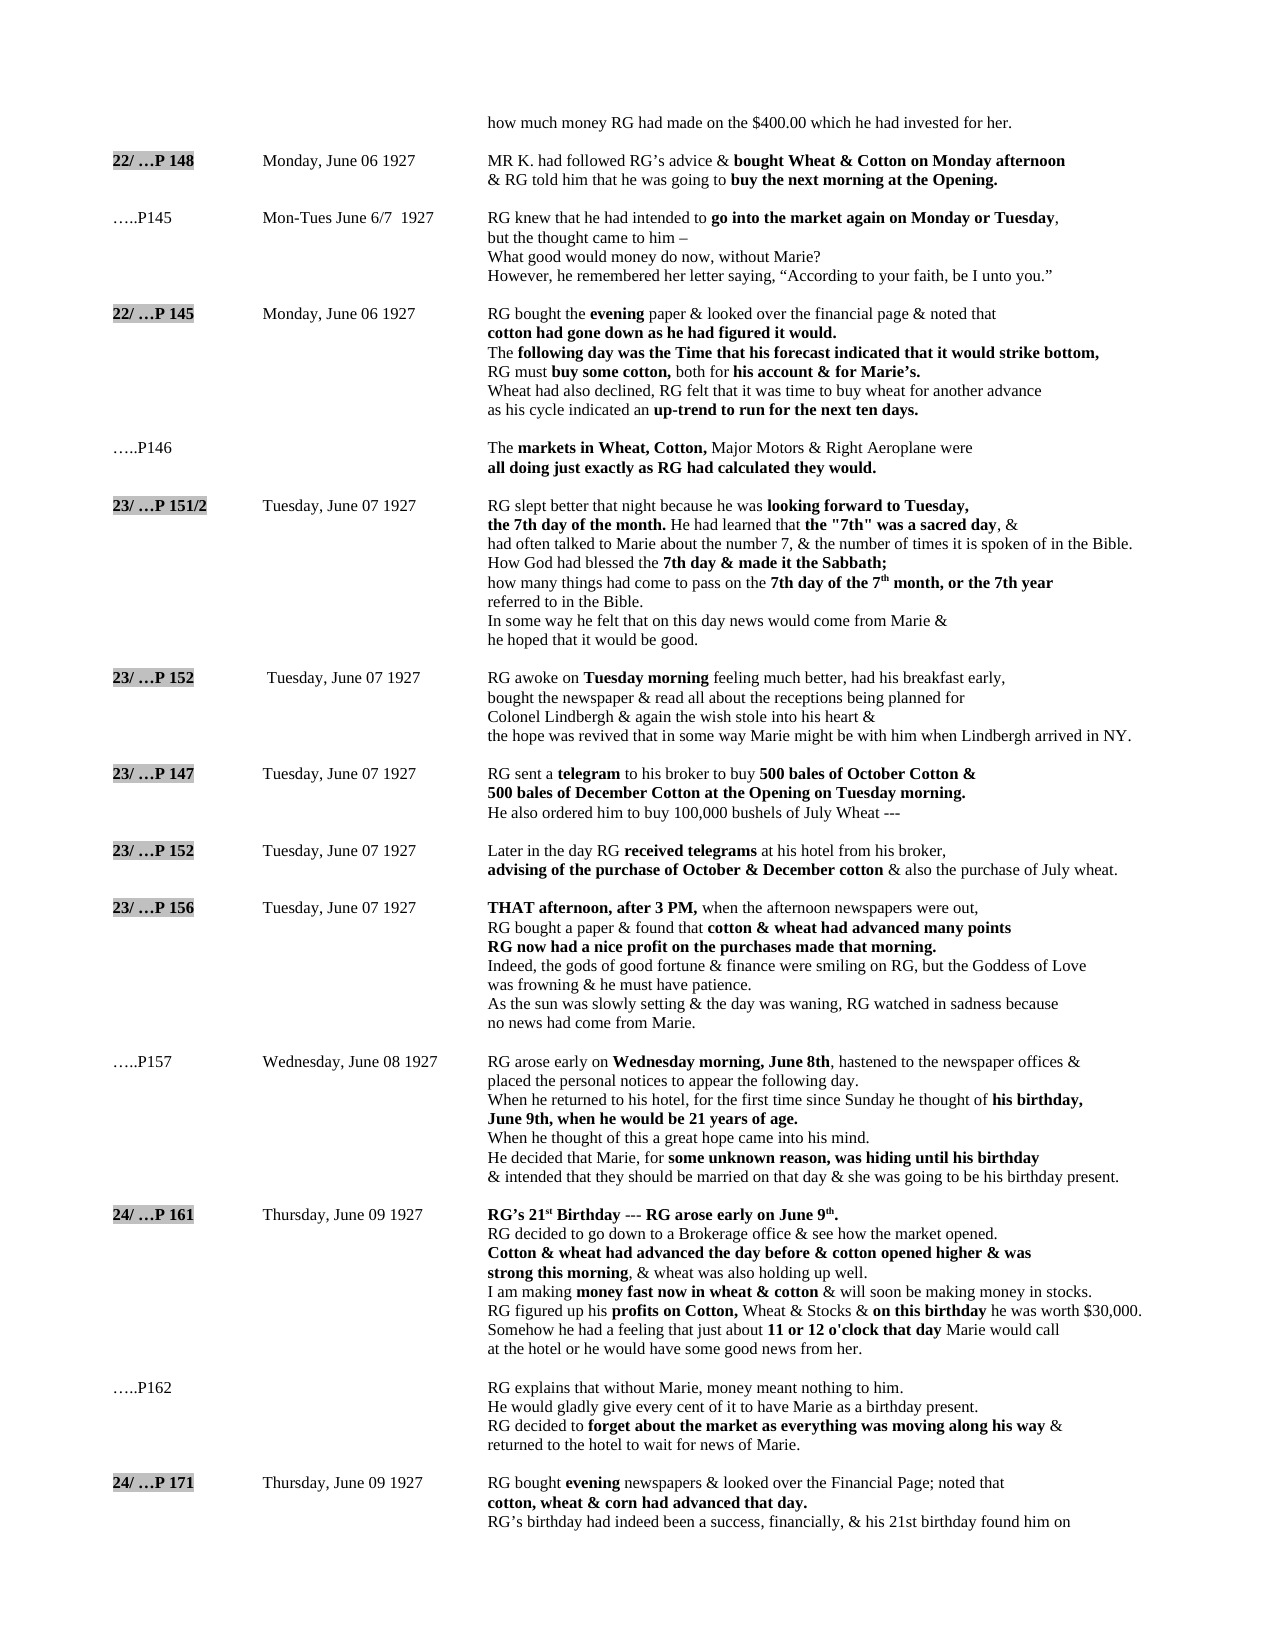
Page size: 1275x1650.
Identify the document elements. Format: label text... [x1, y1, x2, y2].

text What good would money do now, without Marie? [412, 247, 1162, 266]
text 23/ …P 152 Tuesday, June 07 1927 RG awoke on Tuesday morning feeling much better, had his breakfast early, [112, 668, 1162, 687]
text RG bought a paper & found that cotton & wheat had advanced many points [112, 917, 1162, 937]
text cotton, wheat & corn had advanced that day. [112, 1492, 1162, 1512]
text as his cycle indicated an up-trend to run for the next ten days. [412, 400, 1162, 419]
text RG must buy some cotton, both for his account & for Marie’s. [112, 362, 1162, 381]
text the 7th day of the month. He had learned that the "7th" was a sacred day, & [112, 515, 1162, 534]
text 23/ …P 152 Tuesday, June 07 1927 Later in the day RG received telegrams at his hotel from his broker, [112, 841, 1162, 860]
text …..P162 RG explains that without Marie, money meant nothing to him. [112, 1377, 1162, 1397]
text I am making money fast now in wheat & cotton & will soon be making money in stocks. [412, 1282, 1162, 1301]
text advising of the purchase of October & December cotton & also the purchase of July wheat. [112, 860, 1162, 879]
text How God had blessed the 7th day & made it the Sabbath; [412, 553, 1162, 572]
text He decided that Marie, for some unknown reason, was hiding until his birthday [412, 1147, 1162, 1167]
text placed the personal notices to appear the following day. [112, 1071, 1162, 1090]
text When he returned to his hotel, for the first time since Sunday he thought of his birthday, [412, 1090, 1162, 1109]
text …..P146 The markets in Wheat, Cotton, Major Motors & Right Aeroplane were [112, 438, 1162, 457]
text had often talked to Marie about the number 7, & the number of times it is spoken of in the Bible. [112, 534, 1162, 553]
text RG decided to go down to a Brokerage office & see how the market opened. [112, 1224, 1162, 1243]
text 22/ …P 145 Monday, June 06 1927 RG bought the evening paper & looked over the financial page & noted that [112, 304, 1162, 323]
text he hoped that it would be good. [412, 630, 1162, 649]
text RG’s birthday had indeed been a success, financially, & his 21st birthday found him on [412, 1512, 1162, 1531]
text As the sun was slowly setting & the day was waning, RG watched in sadness because [412, 994, 1162, 1013]
text Wheat had also declined, RG felt that it was time to buy wheat for another advance [412, 381, 1162, 400]
text Cotton & wheat had advanced the day before & cotton opened higher & was [412, 1243, 1162, 1262]
text at the hotel or he would have some good news from her. [412, 1339, 1162, 1358]
text 22/ …P 148 Monday, June 06 1927 MR K. had followed RG’s advice & bought Wheat & Cotton on Monday afternoon [112, 151, 1162, 170]
text …..P157 Wednesday, June 08 1927 RG arose early on Wednesday morning, June 8th, hastened to the newspaper offices & [112, 1052, 1162, 1071]
text no news had come from Marie. [412, 1013, 1162, 1032]
text He would gladly give every cent of it to have Marie as a birthday present. [412, 1397, 1162, 1416]
text Somehow he had a feeling that just about 11 or 12 o'clock that day Marie would call [412, 1320, 1162, 1339]
text strong this morning, & wheat was also holding up well. [412, 1262, 1162, 1282]
text When he thought of this a great hope came into his mind. [412, 1128, 1162, 1147]
text He also ordered him to buy 100,000 bushels of July Wheat --- [412, 802, 1162, 822]
text & intended that they should be married on that day & she was going to be his birthday present. [412, 1167, 1162, 1186]
text cotton had gone down as he had figured it would. [112, 323, 1162, 342]
text 23/ …P 156 Tuesday, June 07 1927 THAT afternoon, after 3 PM, when the afternoon newspapers were out, [112, 898, 1162, 917]
text bought the newspaper & read all about the receptions being planned for [112, 687, 1162, 707]
text Colonel Lindbergh & again the wish stole into his heart & [112, 707, 1162, 726]
text was frowning & he must have patience. [412, 975, 1162, 994]
text 23/ …P 147 Tuesday, June 07 1927 RG sent a telegram to his broker to buy 500 bales of October Cotton & [112, 764, 1162, 783]
text …..P145 Mon-Tues June 6/7 1927 RG knew that he had intended to go into the market again on Monday or Tuesday, [112, 208, 1162, 227]
text & RG told him that he was going to buy the next morning at the Opening. [412, 170, 1162, 189]
text The following day was the Time that his forecast indicated that it would strike bottom, [112, 342, 1162, 362]
text RG now had a nice profit on the purchases made that morning. [412, 937, 1162, 956]
text However, he remembered her letter saying, “According to your faith, be I unto you.” [412, 266, 1162, 285]
text how much money RG had made on the $400.00 which he had invested for her. [412, 112, 1162, 132]
text 24/ …P 161 Thursday, June 09 1927 RG’s 21st Birthday --- RG arose early on June 9th. [112, 1205, 1162, 1224]
text returned to the hotel to wait for news of Marie. [412, 1435, 1162, 1454]
text the hope was revived that in some way Marie might be with him when Lindbergh arrived in NY. [112, 726, 1162, 745]
text all doing just exactly as RG had calculated they would. [112, 457, 1162, 477]
text but the thought came to him – [112, 227, 1162, 247]
text RG figured up his profits on Cotton, Wheat & Stocks & on this birthday he was worth $30,000. [412, 1301, 1162, 1320]
text referred to in the Bible. [412, 592, 1162, 611]
text 500 bales of December Cotton at the Opening on Tuesday morning. [112, 783, 1162, 802]
text how many things had come to pass on the 7th day of the 7th month, or the 7th year [412, 572, 1162, 592]
text June 9th, when he would be 21 years of age. [412, 1109, 1162, 1128]
text In some way he felt that on this day news would come from Marie & [412, 611, 1162, 630]
text 24/ …P 171 Thursday, June 09 1927 RG bought evening newspapers & looked over the Financial Page; noted that [112, 1473, 1162, 1492]
text Indeed, the gods of good fortune & finance were smiling on RG, but the Goddess of Love [412, 956, 1162, 975]
text 23/ …P 151/2 Tuesday, June 07 1927 RG slept better that night because he was looking forward to Tuesday, [112, 496, 1162, 515]
text RG decided to forget about the market as everything was moving along his way & [412, 1416, 1162, 1435]
